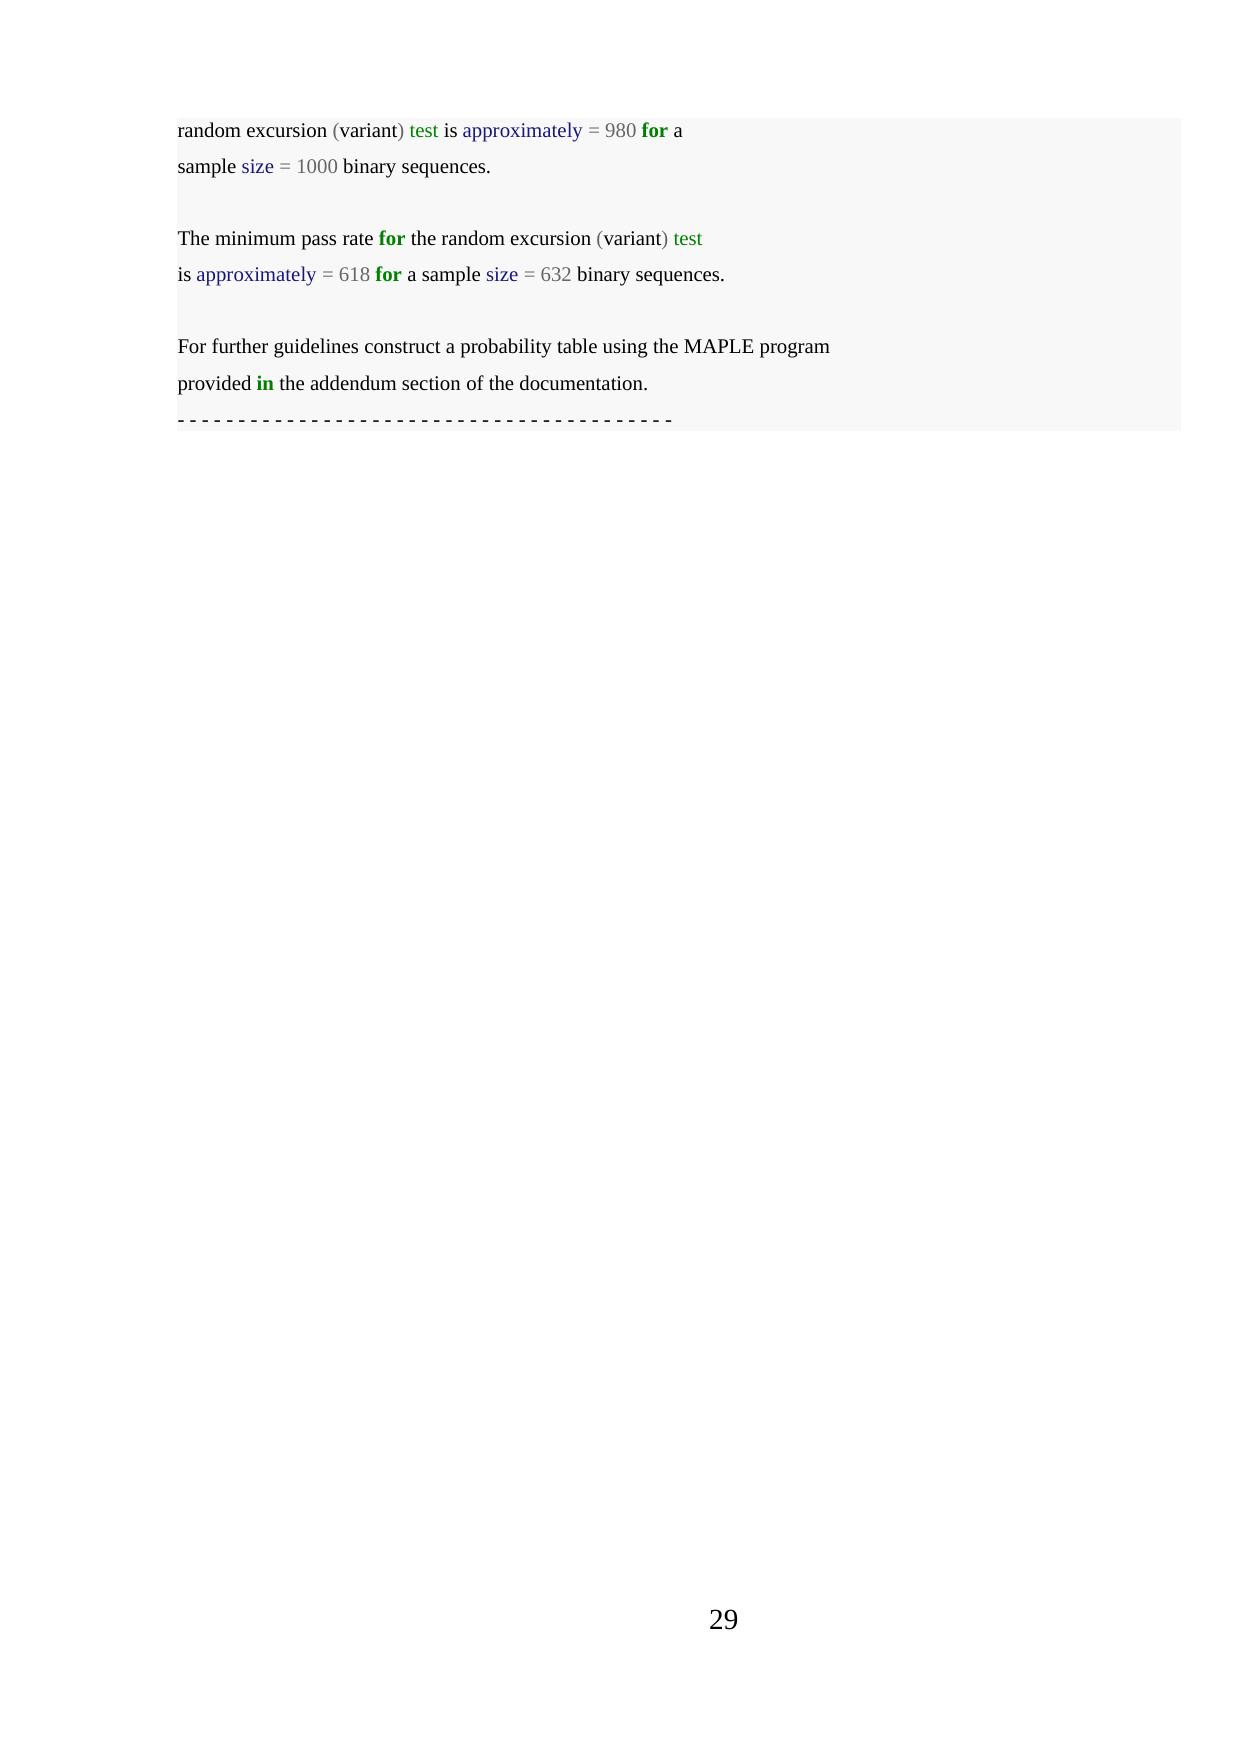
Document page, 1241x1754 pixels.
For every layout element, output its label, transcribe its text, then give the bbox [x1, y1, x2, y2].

text For further guidelines construct a probability table using the MAPLE program [177, 334, 1181, 358]
text - - - - - - - - - - - - - - - - - - - - - - - - - - - - - - - - - - - - - - - - - [177, 406, 1181, 431]
text The minimum pass rate for the random excursion (variant) test [177, 226, 1181, 250]
text sample size = 1000 binary sequences. [177, 154, 1181, 178]
text random excursion (variant) test is approximately = 980 for a [177, 118, 1181, 142]
text provided in the addendum section of the documentation. [177, 370, 1181, 394]
text is approximately = 618 for a sample size = 632 binary sequences. [177, 262, 1181, 286]
